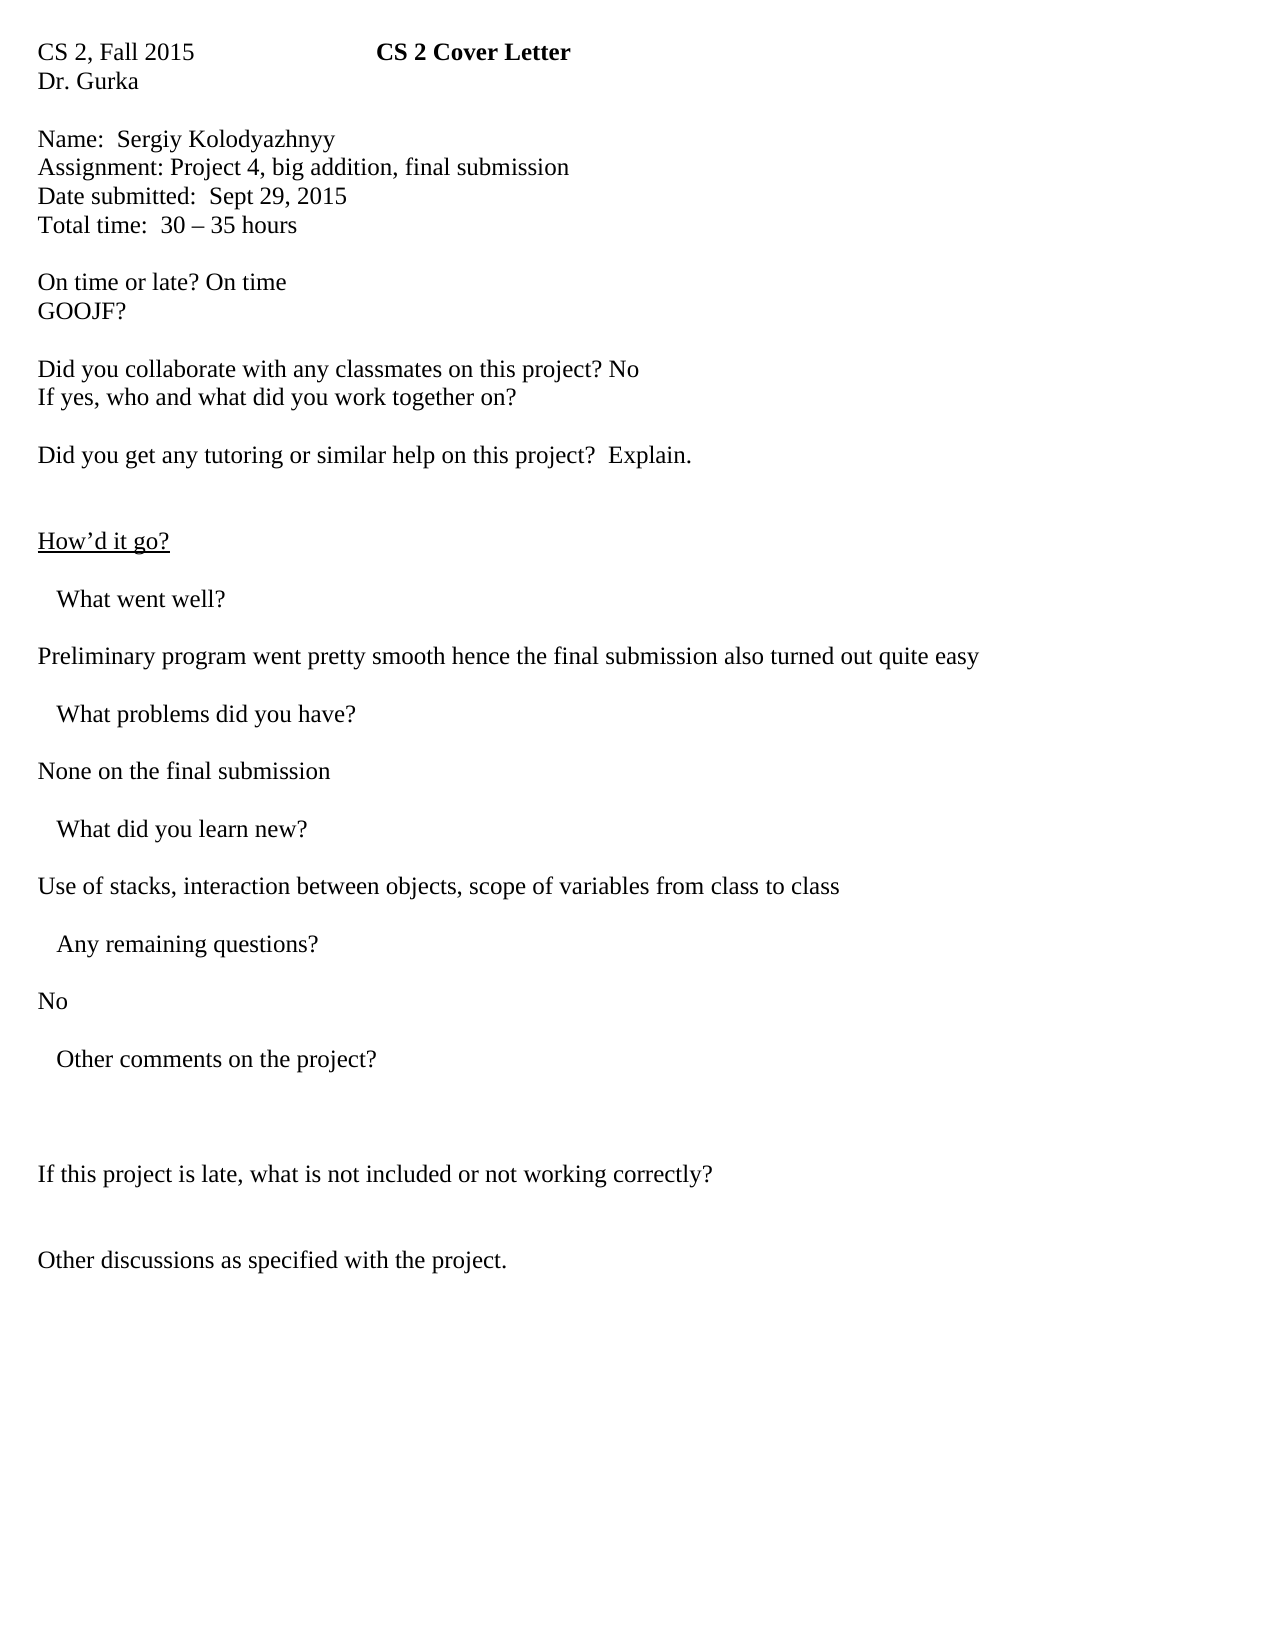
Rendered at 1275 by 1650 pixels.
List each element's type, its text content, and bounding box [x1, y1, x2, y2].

text What went well? [37, 584, 1237, 612]
text What problems did you have? [37, 699, 1237, 727]
text What did you learn new? [37, 814, 1237, 842]
text Other comments on the project? [37, 1044, 1237, 1072]
text CS 2, Fall 2015 CS 2 Cover Letter [37, 37, 1237, 66]
text If this project is late, what is not included or not working correctly? [37, 1159, 1237, 1187]
text If yes, who and what did you work together on? [37, 382, 1237, 411]
text Use of stacks, interaction between objects, scope of variables from class to class [37, 871, 1237, 900]
text How’d it go? [37, 526, 1237, 555]
text On time or late? On time [37, 267, 1237, 296]
text None on the final submission [37, 756, 1237, 785]
text GOOJF? [37, 296, 1237, 325]
text Date submitted: Sept 29, 2015 [37, 181, 1237, 210]
text Name: Sergiy Kolodyazhnyy [37, 124, 1237, 152]
text Did you collaborate with any classmates on this project? No [37, 354, 1237, 382]
text Assignment: Project 4, big addition, final submission [37, 152, 1237, 181]
text Any remaining questions? [37, 929, 1237, 957]
text Dr. Gurka [37, 66, 1237, 95]
text Preliminary program went pretty smooth hence the final submission also turned out quite easy [37, 641, 1237, 670]
text Total time: 30 – 35 hours [37, 210, 1237, 239]
text Other discussions as specified with the project. [37, 1245, 1237, 1274]
text Did you get any tutoring or similar help on this project? Explain. [37, 440, 1237, 469]
text No [37, 986, 1237, 1015]
